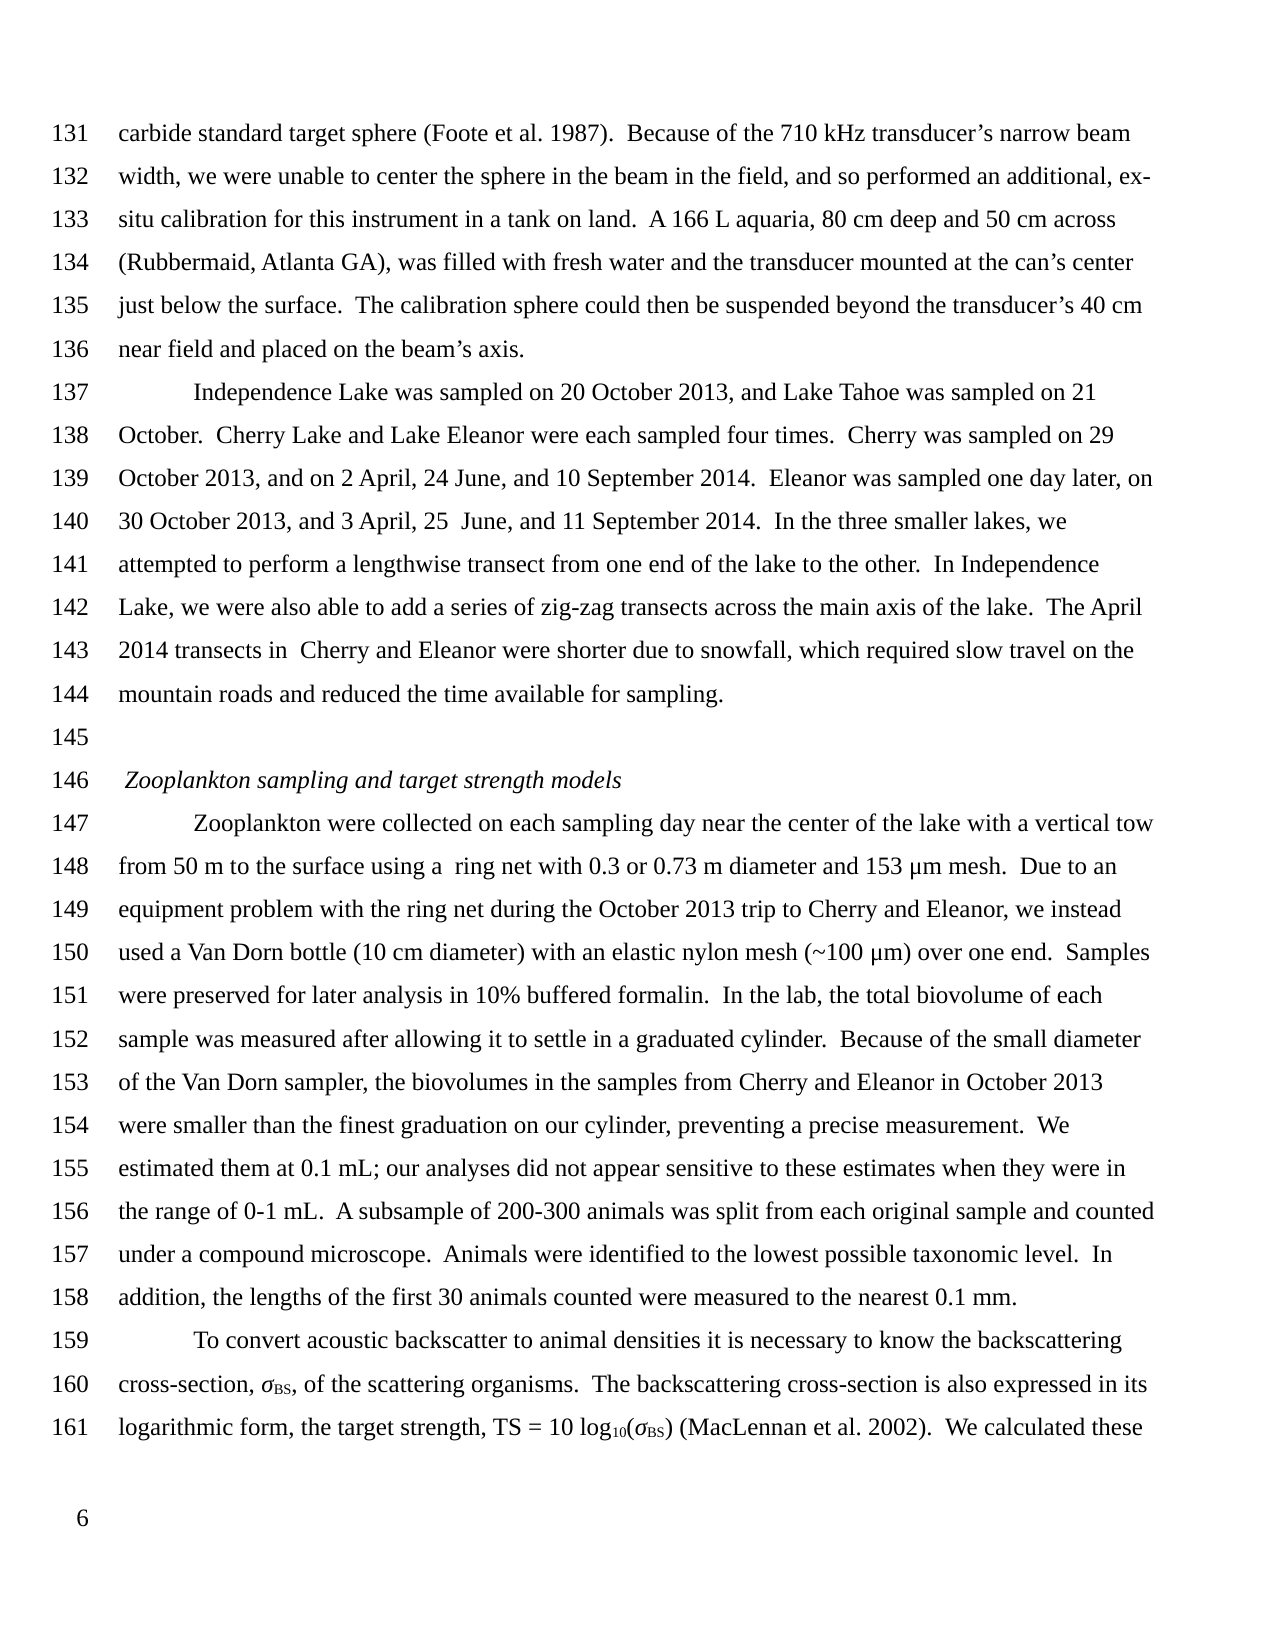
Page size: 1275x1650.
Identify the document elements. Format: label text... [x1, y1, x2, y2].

text Independence Lake was sampled on 20 October 2013, and Lake Tahoe was sampled on 21 October. Cherry Lake and Lake Eleanor were each sampled four times. Cherry was sampled on 29 October 2013, and on 2 April, 24 June, and 10 September 2014. Eleanor was sampled one day later, on 30 October 2013, and 3 April, 25 June, and 11 September 2014. In the three smaller lakes, we attempted to perform a lengthwise transect from one end of the lake to the other. In Independence Lake, we were also able to add a series of zig-zag transects across the main axis of the lake. The April 2014 transects in Cherry and Eleanor were shorter due to snowfall, which required slow travel on the mountain roads and reduced the time available for sampling. [118, 377, 1157, 707]
text carbide standard target sphere (Foote et al. 1987)⁠. Because of the 710 kHz transducer’s narrow beam width, we were unable to center the sphere in the beam in the field, and so performed an additional, ex-situ calibration for this instrument in a tank on land. A 166 L aquaria, 80 cm deep and 50 cm across (Rubbermaid, Atlanta GA), was filled with fresh water and the transducer mounted at the can’s center just below the surface. The calibration sphere could then be suspended beyond the transducer’s 40 cm near field and placed on the beam’s axis. [118, 118, 1157, 362]
text To convert acoustic backscatter to animal densities it is necessary to know the backscattering cross-section, σBS, of the scattering organisms. The backscattering cross-section is also expressed in its logarithmic form, the target strength, TS = 10 log10(σBS) (MacLennan et al. 2002)⁠. We calculated these [118, 1326, 1157, 1441]
text Zooplankton were collected on each sampling day near the center of the lake with a vertical tow from 50 m to the surface using a ring net with 0.3 or 0.73 m diameter and 153 μm mesh. Due to an equipment problem with the ring net during the October 2013 trip to Cherry and Eleanor, we instead used a Van Dorn bottle (10 cm diameter) with an elastic nylon mesh (~100 μm) over one end. Samples were preserved for later analysis in 10% buffered formalin. In the lab, the total biovolume of each sample was measured after allowing it to settle in a graduated cylinder. Because of the small diameter of the Van Dorn sampler, the biovolumes in the samples from Cherry and Eleanor in October 2013 were smaller than the finest graduation on our cylinder, preventing a precise measurement. We estimated them at 0.1 mL; our analyses did not appear sensitive to these estimates when they were in the range of 0-1 mL. A subsample of 200-300 animals was split from each original sample and counted under a compound microscope. Animals were identified to the lowest possible taxonomic level. In addition, the lengths of the first 30 animals counted were measured to the nearest 0.1 mm. [118, 808, 1157, 1311]
text Zooplankton sampling and target strength models [118, 765, 1157, 794]
